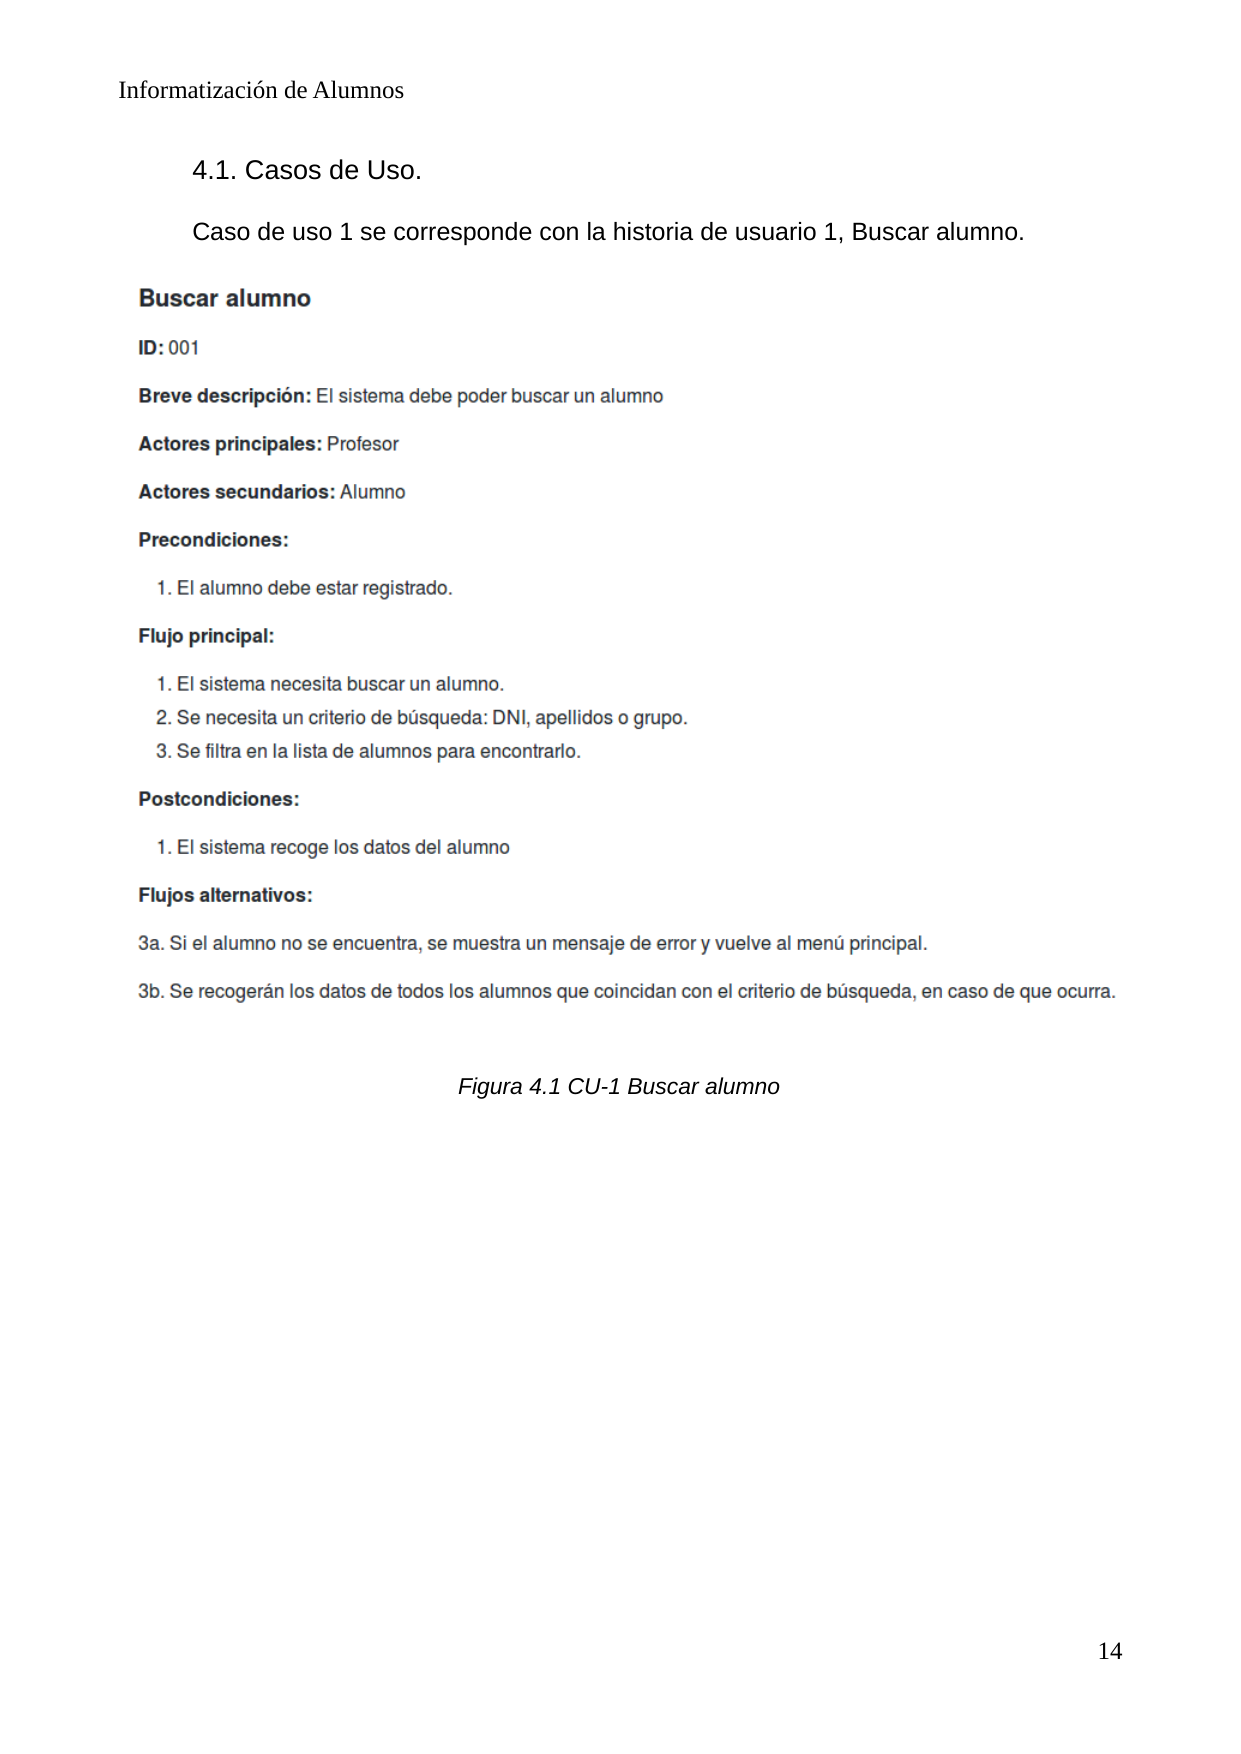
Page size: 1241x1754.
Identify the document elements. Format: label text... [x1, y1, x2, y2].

text 4.1. Casos de Uso. [118, 152, 1122, 185]
text Caso de uso 1 se corresponde con la historia de usuario 1, Buscar alumno. [118, 216, 1122, 245]
text Figura 4.1 CU-1 Buscar alumno [118, 1073, 1122, 1099]
